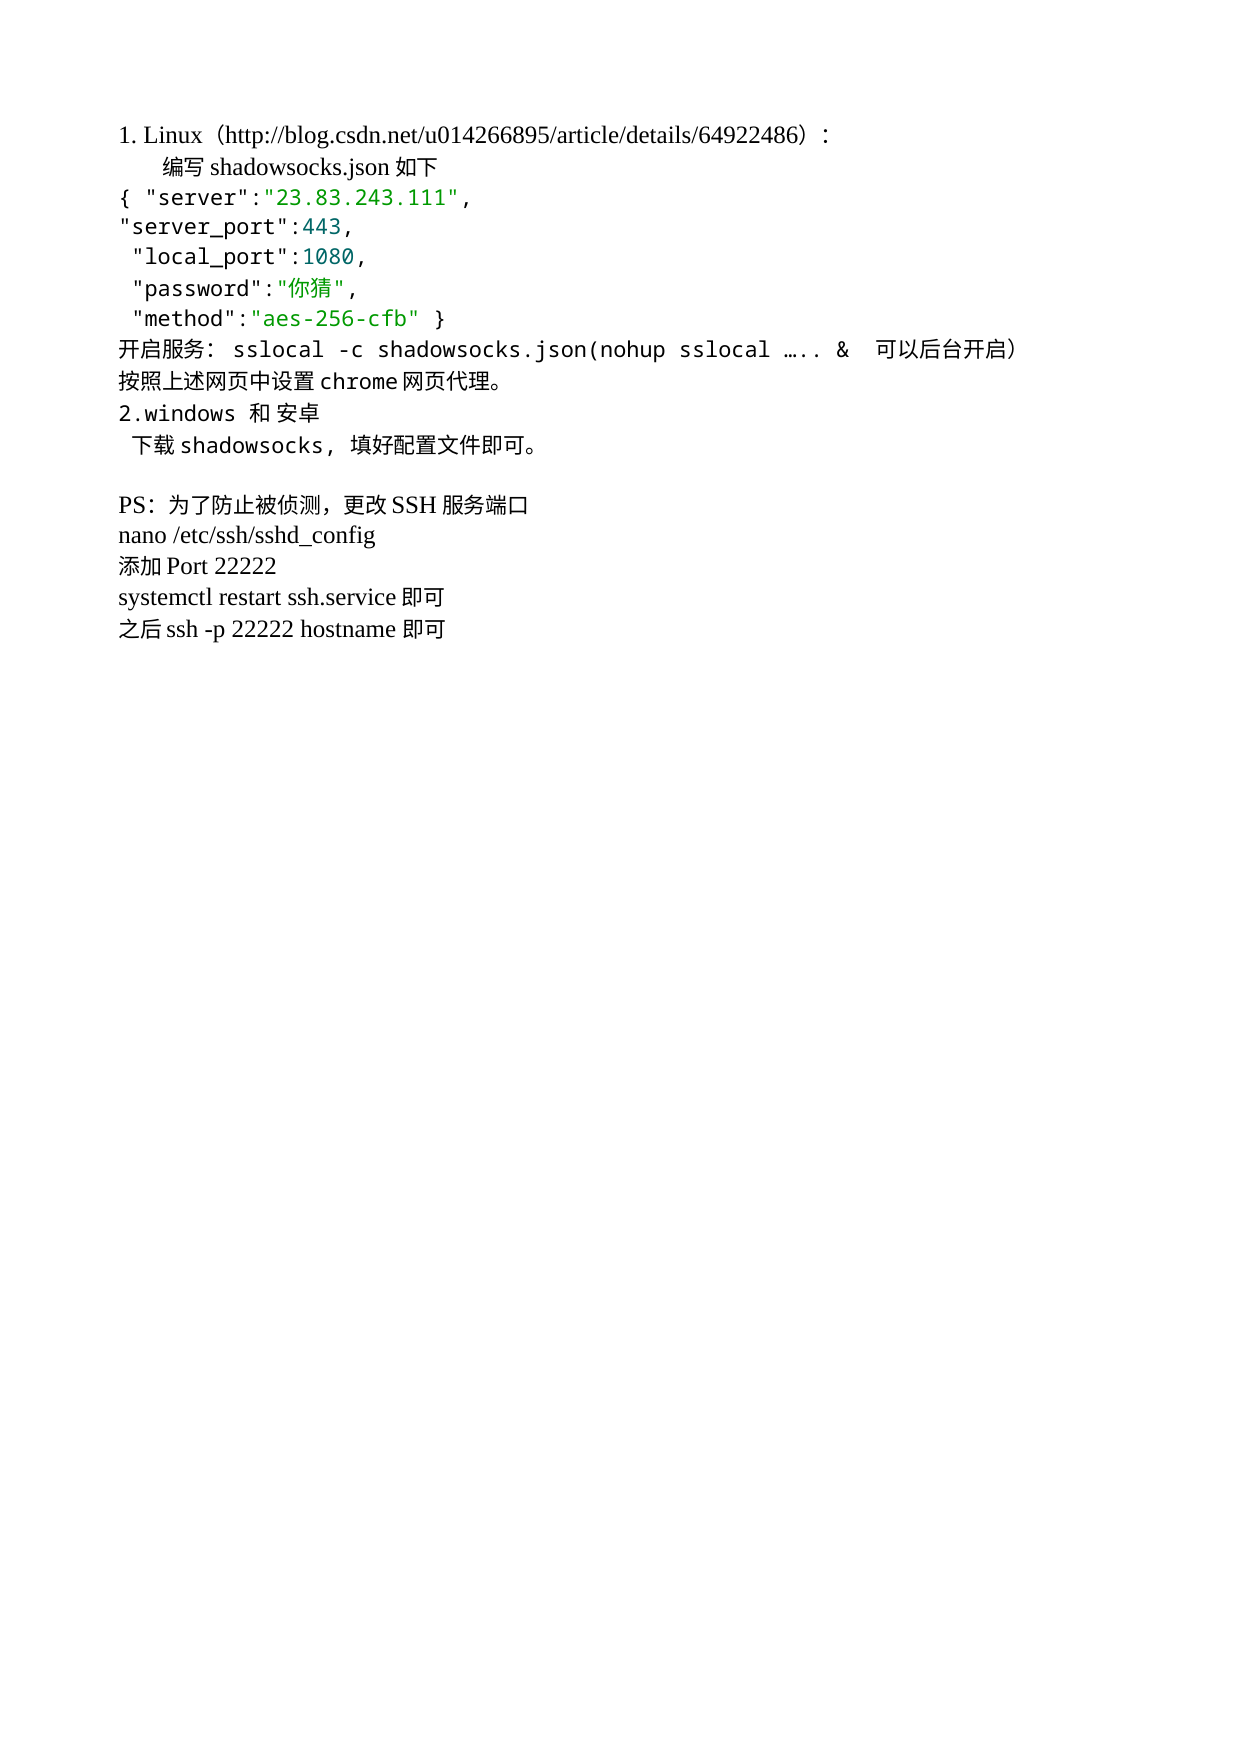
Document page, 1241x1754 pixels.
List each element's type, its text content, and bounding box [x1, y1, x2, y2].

text "local_port":1080, [118, 241, 1122, 271]
text PS：为了防止被侦测，更改SSH服务端口 [118, 488, 1122, 520]
text "password":"你猜", [118, 271, 1122, 303]
text 之后ssh -p 22222 hostname 即可 [118, 612, 1122, 644]
text 编写shadowsocks.json如下 [118, 150, 1122, 181]
text 按照上述网页中设置chrome网页代理。 [118, 364, 1122, 396]
text nano /etc/ssh/sshd_config [118, 520, 1122, 549]
text 开启服务： sslocal -c shadowsocks.json(nohup sslocal ….. & 可以后台开启） [118, 332, 1122, 364]
text 添加Port 22222 [118, 549, 1122, 580]
text systemctl restart ssh.service即可 [118, 580, 1122, 612]
text 1. Linux（http://blog.csdn.net/u014266895/article/details/64922486）： [118, 118, 1122, 150]
text { "server":"23.83.243.111", [118, 181, 1122, 211]
text "method":"aes-256-cfb" } [118, 303, 1122, 332]
text 2.windows 和 安卓 [118, 396, 1122, 428]
text 下载shadowsocks, 填好配置文件即可。 [118, 428, 1122, 459]
text "server_port":443, [118, 211, 1122, 241]
